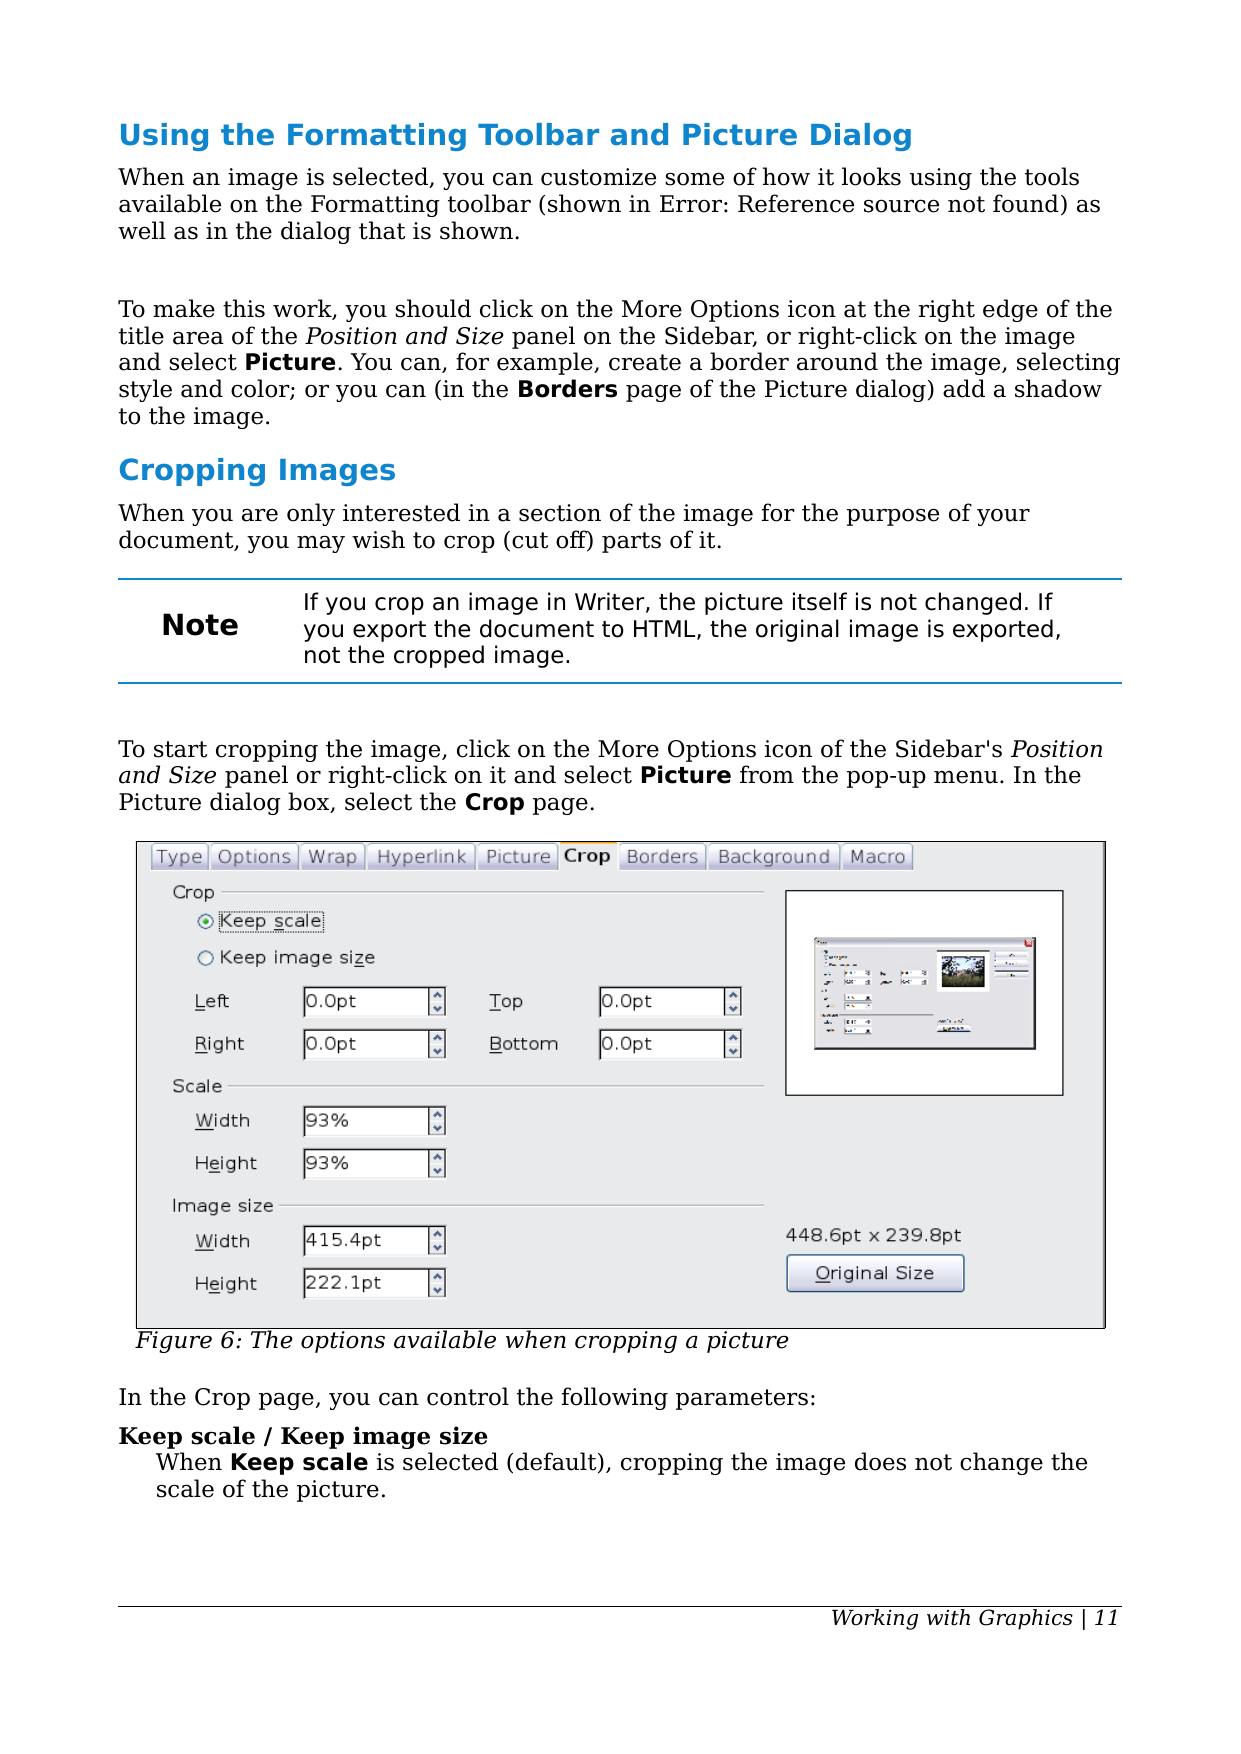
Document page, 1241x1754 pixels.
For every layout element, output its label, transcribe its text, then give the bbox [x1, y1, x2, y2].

list In the Crop page, you can control the following parameters: [118, 1384, 1122, 1410]
text When an image is selected, you can customize some of how it looks using the tools available on the Formatting toolbar (shown in Error: Reference source not found) as well as in the dialog that is shown. [118, 164, 1122, 244]
text Keep scale / Keep image size [118, 1423, 1122, 1449]
table_header Note [118, 580, 281, 682]
text To make this work, you should click on the More Options icon at the right edge of the title area of the Position and Size panel on the Sidebar, or right-click on the image and select Picture. You can, for example, create a border around the image, selecting style and color; or you can (in the Borders page of the Picture dialog) add a shadow to the image. [118, 296, 1122, 429]
text When Keep scale is selected (default), cropping the image does not change the scale of the picture. [156, 1449, 1122, 1503]
subtitle Cropping Images [118, 454, 1122, 488]
text To start cropping the image, click on the More Options icon of the Sidebar's Position and Size panel or right-click on it and select Picture from the pop-up menu. In the Picture dialog box, select the Crop page. [118, 736, 1122, 816]
table_header If you crop an image in Writer, the picture itself is not changed. If you export the document to HTML, the original image is exported, not the cropped image. [281, 580, 1122, 682]
subtitle Using the Formatting Toolbar and Picture Dialog [118, 118, 1122, 152]
text When you are only interested in a section of the image for the purpose of your document, you may wish to crop (cut off) parts of it. [118, 500, 1122, 553]
text Figure 6: The options available when cropping a picture [136, 1329, 1105, 1354]
picture [137, 842, 1105, 1328]
